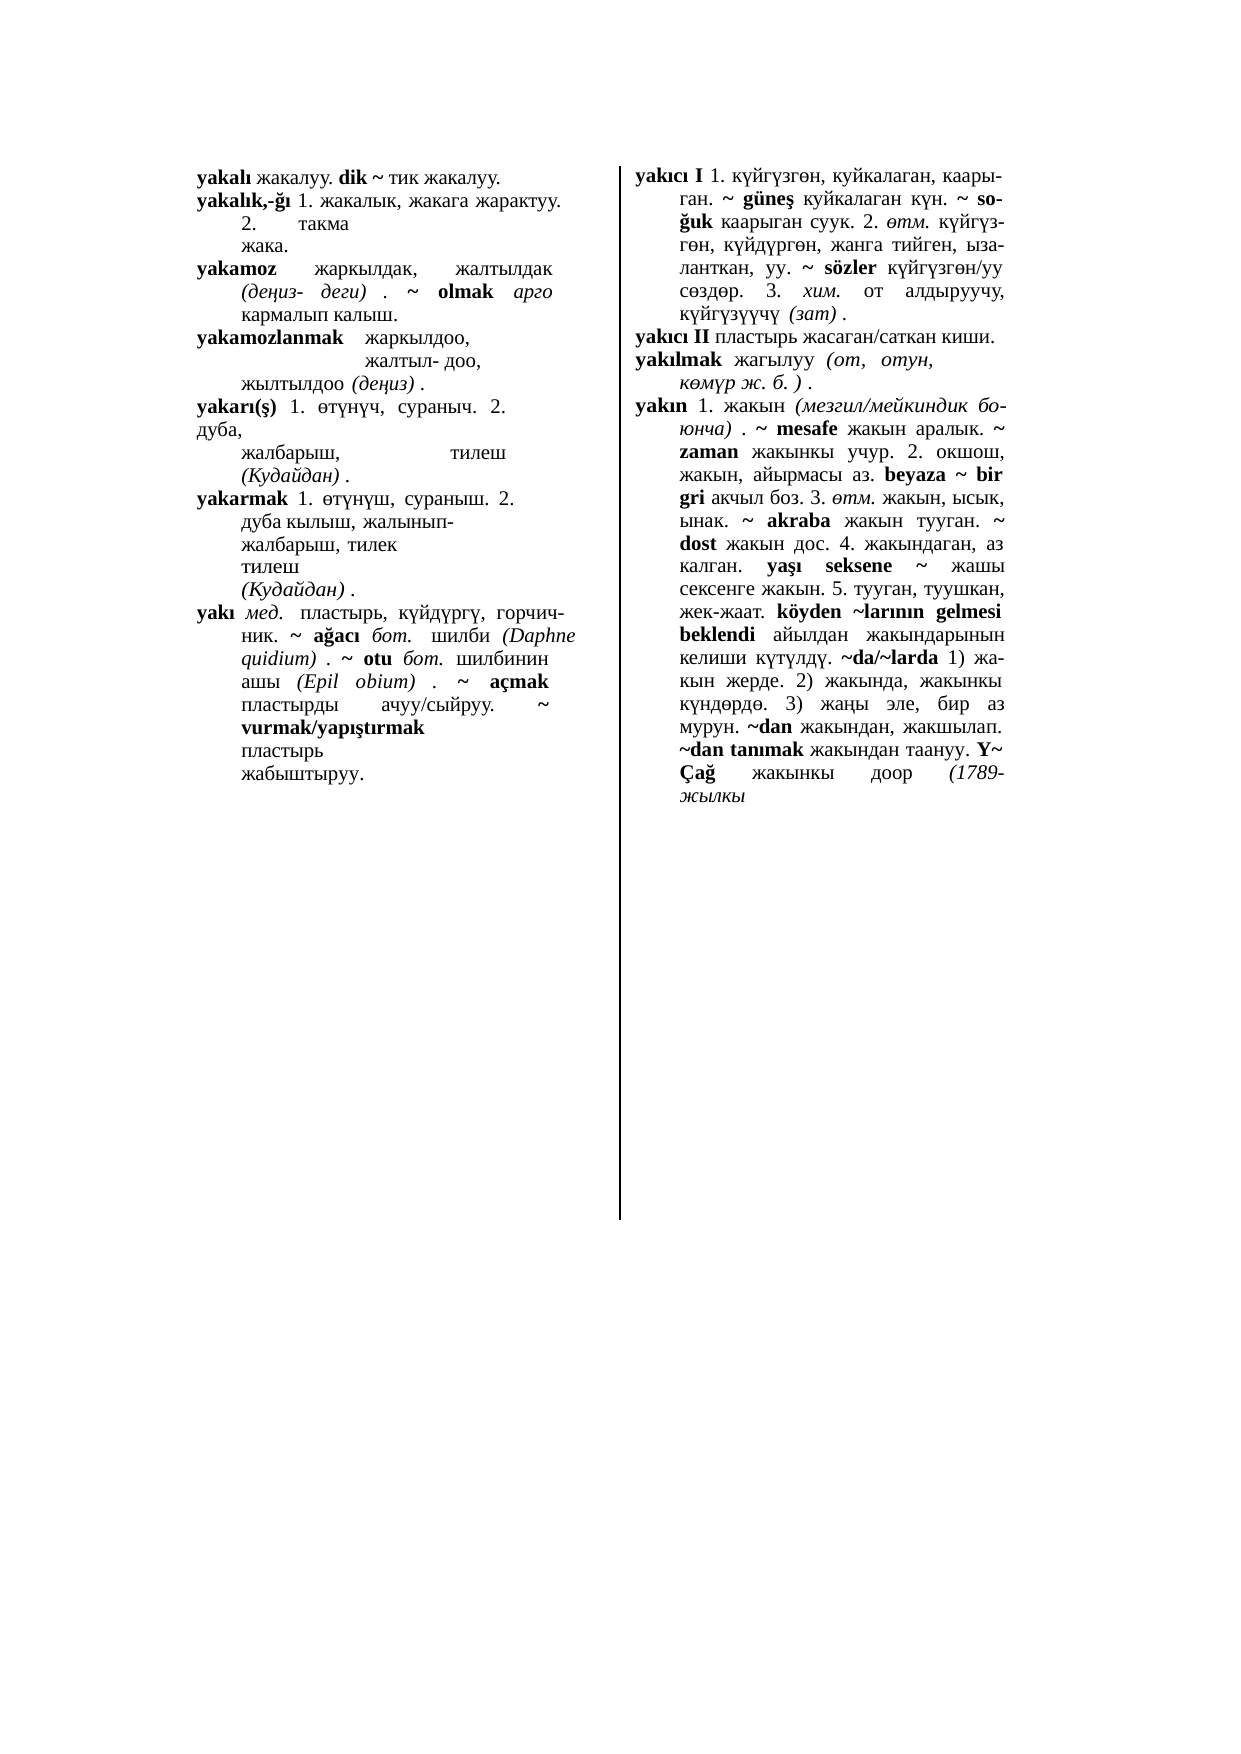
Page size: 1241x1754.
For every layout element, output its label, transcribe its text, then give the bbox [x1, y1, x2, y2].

text ~dan tanımak жакындан таануу. Y~ [679, 738, 1004, 761]
text 2. такма жака. [241, 212, 349, 257]
text yakalı жакалуу. dik ~ тик жакалуу. [197, 164, 549, 189]
text пластырь жабыштыруу. [241, 739, 436, 785]
text Çağ жакынкы доор (1789- жылкы [679, 761, 1004, 807]
text yakamoz жаркылдак, жалтылдак (деңиз- деги) . ~ olmak арго кармалып калыш. [197, 257, 552, 326]
text жалбарыш, тилеш (Кудайдан) . [241, 441, 506, 487]
text yakıcı II пластырь жасаган/саткан киши. [635, 325, 1065, 348]
text юнча) . ~ mesafe жакын аралык. ~ zaman жакынкы учур. 2. окшош, жакын, айырмасы аз. beyaza ~ bir [679, 417, 1005, 486]
text yakarı(ş) 1. өтүнүч, сураныч. 2. дуба, [197, 395, 549, 441]
text ğuk каарыган суук. 2. өтм. күйгүз- гөн, күйдүргөн, жанга тийген, ыза- ланткан, уу. ~ sözler күйгүзгөн/уу [679, 211, 1004, 279]
text gri акчыл боз. 3. өтм. жакын, ысык, ынак. ~ akraba жакын тууган. ~ dost жакын дос. 4. жакындаган, аз [679, 486, 1005, 554]
text yakarmak 1. өтүнүш, сураныш. 2. дуба кылыш, жалынып-жалбарыш, тилек [197, 487, 549, 556]
text yakamozlanmak жаркылдоо, жалтыл- доо, жылтылдоо (деңиз) . [197, 326, 549, 395]
text yakı мед. пластырь, күйдүргү, горчич- ник. ~ ağacı бот. шилби (Daphne [197, 601, 578, 647]
text yakıcı I 1. күйгүзгөн, куйкалаган, каары- ган. ~ güneş куйкалаган күн. ~ so- [635, 164, 1034, 210]
text калган. yaşı seksene ~ жашы сексенге жакын. 5. тууган, туушкан, жек-жаат. köyden ~larının gelmesi [679, 554, 1005, 623]
text beklendi айылдан жакындарынын келиши күтүлдү. ~da/~larda 1) жа- кын жерде. 2) жакында, жакынкы [679, 623, 1004, 692]
text yakalık,-ğı 1. жакалык, жакага жарактуу. [197, 189, 609, 212]
text күндөрдө. 3) жаңы эле, бир аз мурун. ~dan жакындан, жакшылап. [679, 692, 1005, 738]
text yakın 1. жакын (мезгил/мейкиндик бо- [635, 394, 1035, 417]
text quidium) . ~ otu бот. шилбинин ашы (Epil obium) . ~ açmak пластырды ачуу/сыйруу. ~ vurmak/yapıştırmak [241, 647, 549, 739]
text yakılmak жагылуу (от, отун, көмүр ж. б. ) . [635, 348, 1005, 394]
text сөздөр. 3. хим. от алдыруучу, күйгүзүүчү (зат) . [679, 279, 1004, 325]
text тилеш (Кудайдан) . [241, 556, 401, 601]
